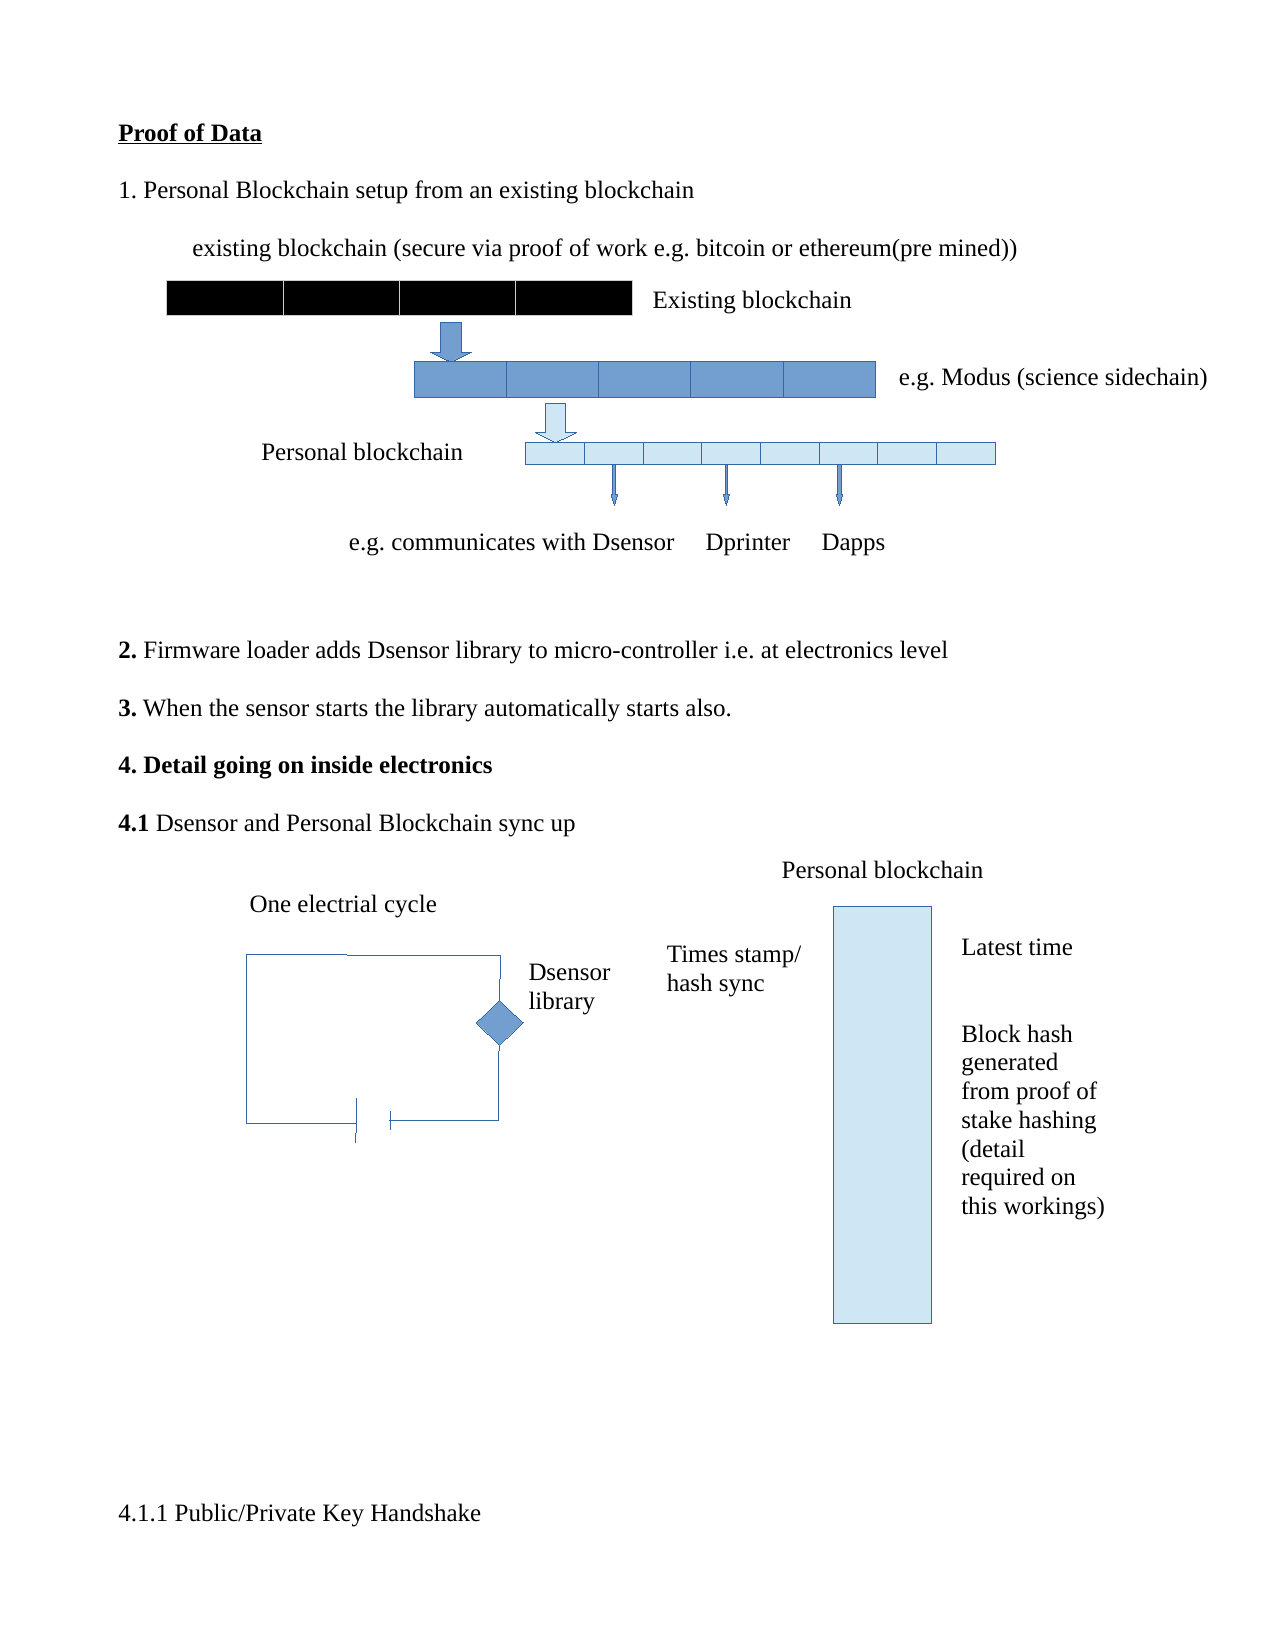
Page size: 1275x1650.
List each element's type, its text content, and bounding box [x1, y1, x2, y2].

text Proof of Data [118, 118, 1157, 147]
text 1. Personal Blockchain setup from an existing blockchain [118, 176, 1157, 204]
text 4.1 Dsensor and Personal Blockchain sync up [118, 808, 1157, 837]
text 3. When the sensor starts the library automatically starts also. [118, 693, 1157, 722]
text 4. Detail going on inside electronics [118, 751, 1157, 779]
text 2. Firmware loader adds Dsensor library to micro-controller i.e. at electronics level [118, 636, 1157, 664]
text 4.1.1 Public/Private Key Handshake [118, 1498, 1157, 1527]
text existing blockchain (secure via proof of work e.g. bitcoin or ethereum(pre mined)) [118, 233, 1157, 262]
